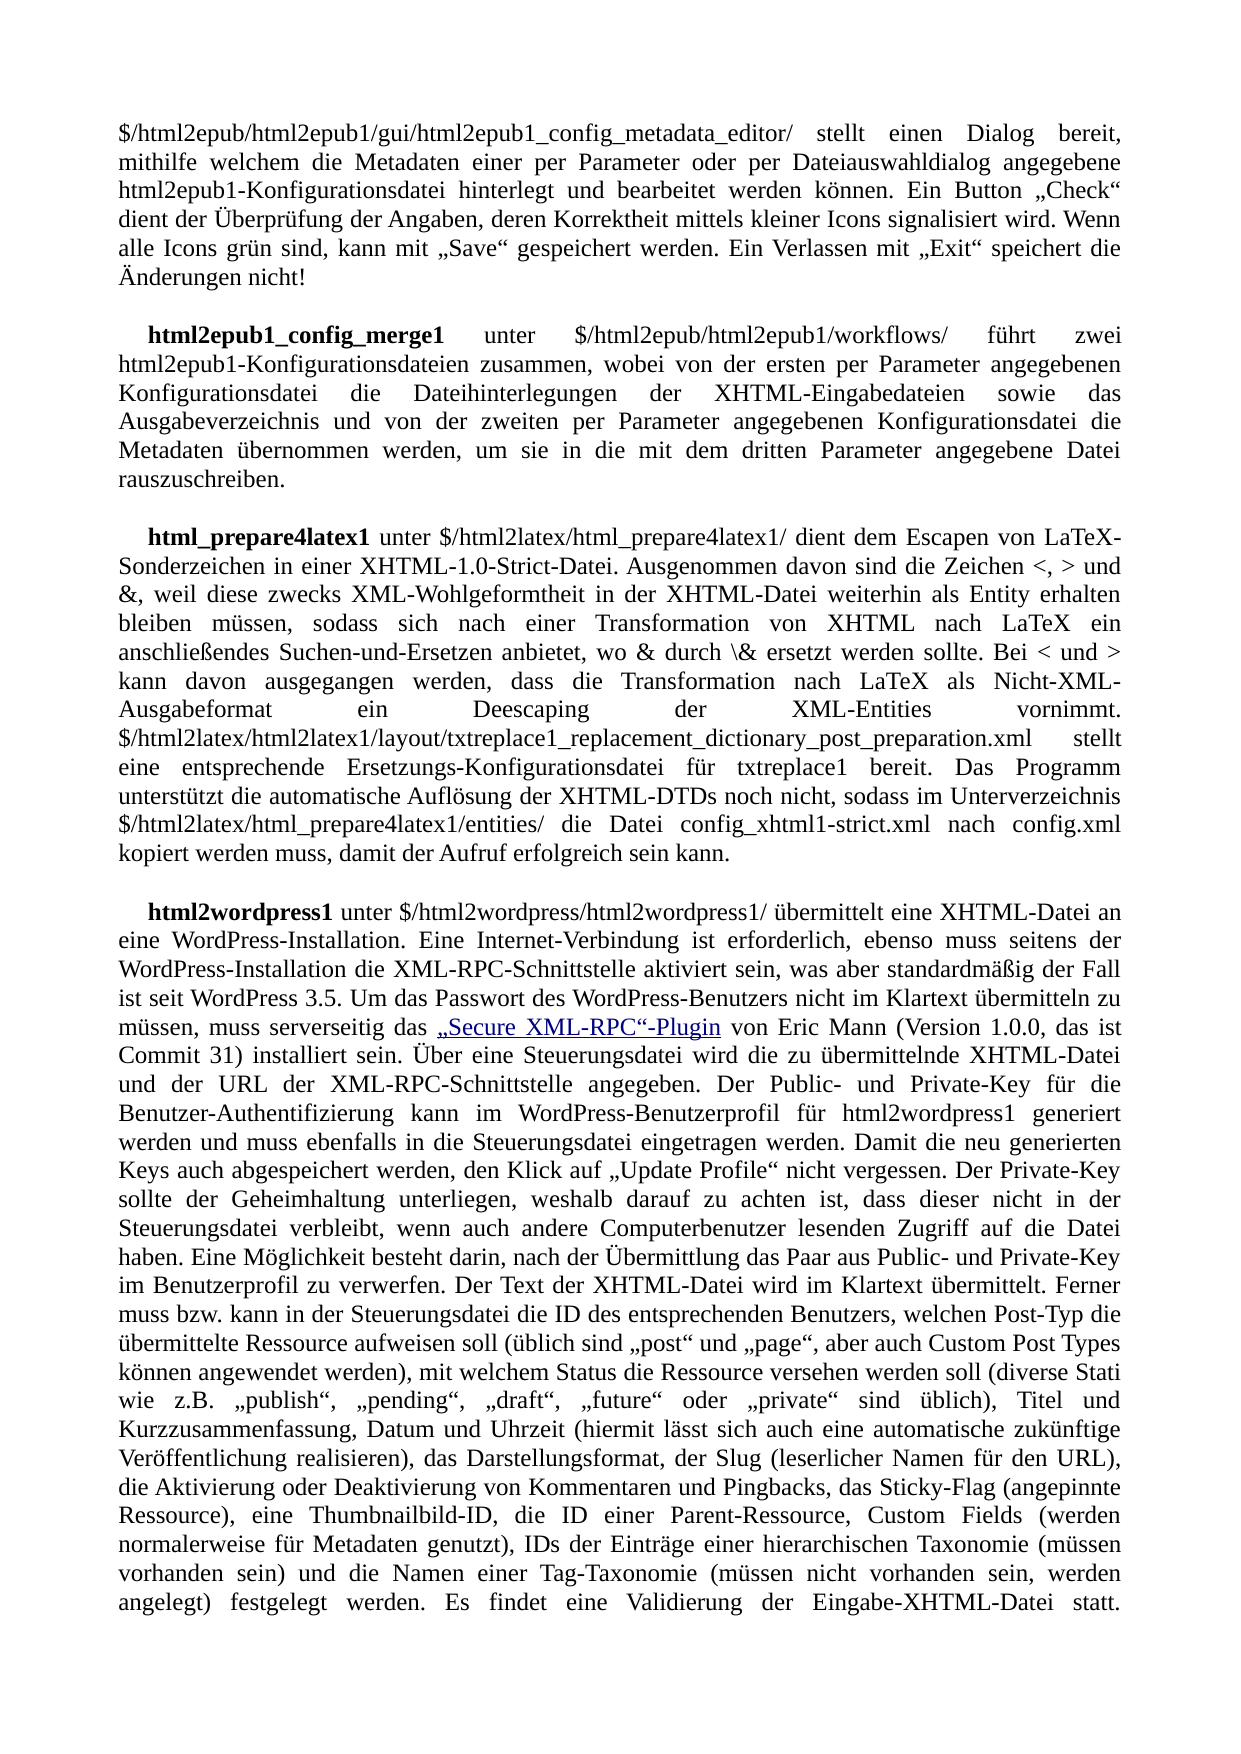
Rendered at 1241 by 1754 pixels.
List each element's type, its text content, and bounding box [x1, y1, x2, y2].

text html2wordpress1 unter $/html2wordpress/html2wordpress1/ übermittelt eine XHTML-Datei an eine WordPress-Installation. Eine Internet-Verbindung ist erforderlich, ebenso muss seitens der WordPress-Installation die XML-RPC-Schnittstelle aktiviert sein, was aber standardmäßig der Fall ist seit WordPress 3.5. Um das Passwort des WordPress-Benutzers nicht im Klartext übermitteln zu müssen, muss serverseitig das „Secure XML-RPC“-Plugin von Eric Mann (Version 1.0.0, das ist Commit 31) installiert sein. Über eine Steuerungsdatei wird die zu übermittelnde XHTML-Datei und der URL der XML-RPC-Schnittstelle angegeben. Der Public- und Private-Key für die Benutzer-Authentifizierung kann im WordPress-Benutzerprofil für html2wordpress1 generiert werden und muss ebenfalls in die Steuerungsdatei eingetragen werden. Damit die neu generierten Keys auch abgespeichert werden, den Klick auf „Update Profile“ nicht vergessen. Der Private-Key sollte der Geheimhaltung unterliegen, weshalb darauf zu achten ist, dass dieser nicht in der Steuerungsdatei verbleibt, wenn auch andere Computerbenutzer lesenden Zugriff auf die Datei haben. Eine Möglichkeit besteht darin, nach der Übermittlung das Paar aus Public- und Private-Key im Benutzerprofil zu verwerfen. Der Text der XHTML-Datei wird im Klartext übermittelt. Ferner muss bzw. kann in der Steuerungsdatei die ID des entsprechenden Benutzers, welchen Post-Typ die übermittelte Ressource aufweisen soll (üblich sind „post“ und „page“, aber auch Custom Post Types können angewendet werden), mit welchem Status die Ressource versehen werden soll (diverse Stati wie z.B. „publish“, „pending“, „draft“, „future“ oder „private“ sind üblich), Titel und Kurzzusammenfassung, Datum und Uhrzeit (hiermit lässt sich auch eine automatische zukünftige Veröffentlichung realisieren), das Darstellungsformat, der Slug (leserlicher Namen für den URL), die Aktivierung oder Deaktivierung von Kommentaren und Pingbacks, das Sticky-Flag (angepinnte Ressource), eine Thumbnailbild-ID, die ID einer Parent-Ressource, Custom Fields (werden normalerweise für Metadaten genutzt), IDs der Einträge einer hierarchischen Taxonomie (müssen vorhanden sein) und die Namen einer Tag-Taxonomie (müssen nicht vorhanden sein, werden angelegt) festgelegt werden. Es findet eine Validierung der Eingabe-XHTML-Datei statt. [118, 897, 1122, 1615]
text $/html2epub/html2epub1/gui/html2epub1_config_metadata_editor/ stellt einen Dialog bereit, mithilfe welchem die Metadaten einer per Parameter oder per Dateiauswahldialog angegebene html2epub1-Konfigurationsdatei hinterlegt und bearbeitet werden können. Ein Button „Check“ dient der Überprüfung der Angaben, deren Korrektheit mittels kleiner Icons signalisiert wird. Wenn alle Icons grün sind, kann mit „Save“ gespeichert werden. Ein Verlassen mit „Exit“ speichert die Änderungen nicht! [118, 118, 1122, 291]
text html_prepare4latex1 unter $/html2latex/html_prepare4latex1/ dient dem Escapen von LaTeX-Sonderzeichen in einer XHTML-1.0-Strict-Datei. Ausgenommen davon sind die Zeichen <, > und &, weil diese zwecks XML-Wohlgeformtheit in der XHTML-Datei weiterhin als Entity erhalten bleiben müssen, sodass sich nach einer Transformation von XHTML nach LaTeX ein anschließendes Suchen-und-Ersetzen anbietet, wo & durch \& ersetzt werden sollte. Bei < und > kann davon ausgegangen werden, dass die Transformation nach LaTeX als Nicht-XML-Ausgabeformat ein Deescaping der XML-Entities vornimmt. $/html2latex/html2latex1/layout/txtreplace1_replacement_dictionary_post_preparation.xml stellt eine entsprechende Ersetzungs-Konfigurationsdatei für txtreplace1 bereit. Das Programm unterstützt die automatische Auflösung der XHTML-DTDs noch nicht, sodass im Unterverzeichnis $/html2latex/html_prepare4latex1/entities/ die Datei config_xhtml1-strict.xml nach config.xml kopiert werden muss, damit der Aufruf erfolgreich sein kann. [118, 522, 1122, 867]
text html2epub1_config_merge1 unter $/html2epub/html2epub1/workflows/ führt zwei html2epub1-Konfigurationsdateien zusammen, wobei von der ersten per Parameter angegebenen Konfigurationsdatei die Dateihinterlegungen der XHTML-Eingabedateien sowie das Ausgabeverzeichnis und von der zweiten per Parameter angegebenen Konfigurationsdatei die Metadaten übernommen werden, um sie in die mit dem dritten Parameter angegebene Datei rauszuschreiben. [118, 320, 1122, 493]
